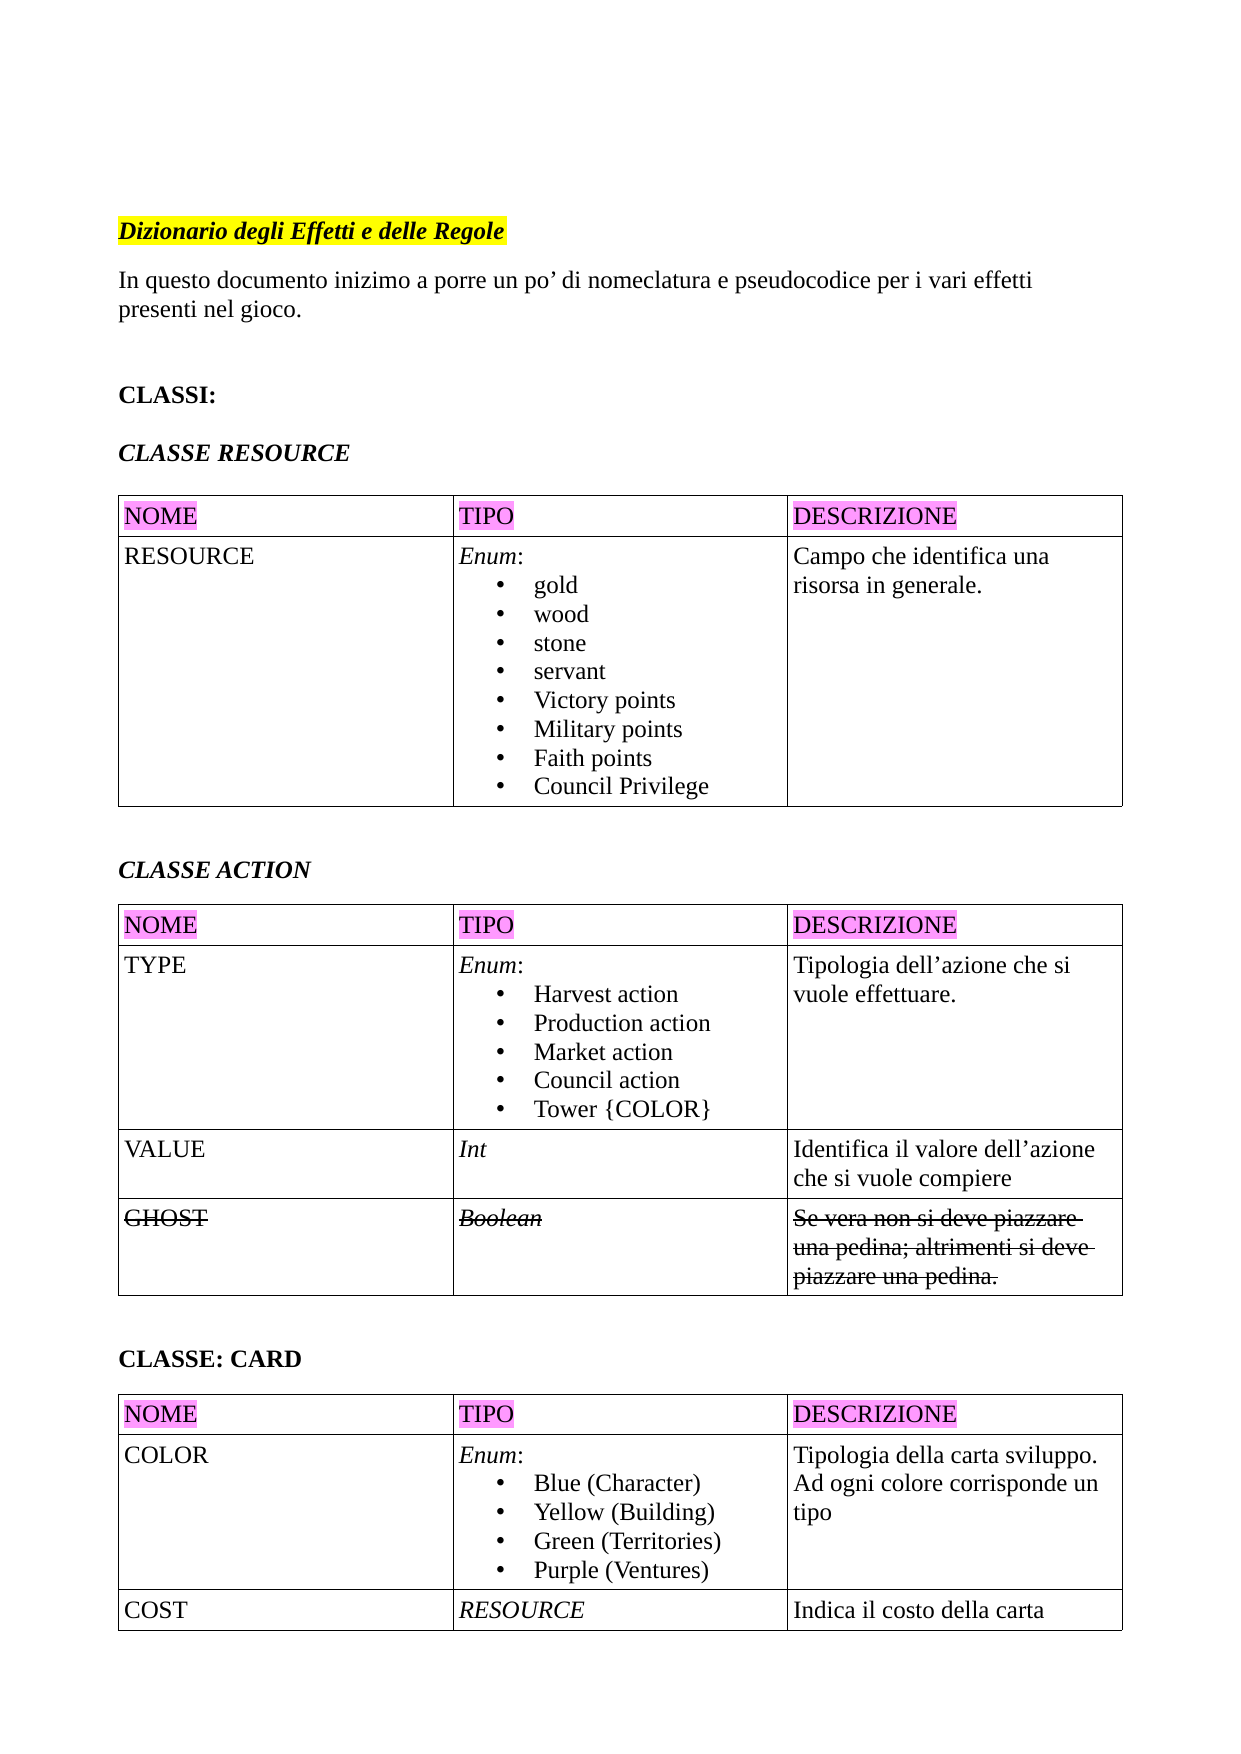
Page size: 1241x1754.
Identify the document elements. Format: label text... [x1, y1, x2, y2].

table_header NOME [119, 1395, 453, 1434]
table_cell RESOURCE [119, 537, 453, 806]
text In questo documento inizimo a porre un po’ di nomeclatura e pseudocodice per i vari effetti presenti nel gioco. [118, 265, 1122, 323]
table_cell GHOST [119, 1199, 453, 1295]
text CLASSE: CARD [118, 1344, 1122, 1373]
table_cell COLOR [119, 1435, 453, 1589]
text CLASSI: [118, 380, 1122, 409]
table_header DESCRIZIONE [788, 1395, 1122, 1434]
table_header DESCRIZIONE [788, 496, 1122, 536]
table_cell Enum: gold wood stone servant Victory points Military points Faith points Council Privilege [454, 537, 787, 806]
table_cell Tipologia dell’azione che si vuole effettuare. [788, 946, 1122, 1128]
text CLASSE RESOURCE [118, 438, 1122, 467]
table_cell Se vera non si deve piazzare una pedina; altrimenti si deve piazzare una pedina. [788, 1199, 1122, 1295]
table_cell Enum: Harvest action Production action Market action Council action Tower {COLOR} [454, 946, 787, 1128]
table_header NOME [119, 496, 453, 536]
table_cell TYPE [119, 946, 453, 1128]
table_cell COST [119, 1590, 453, 1629]
table_cell Campo che identifica una risorsa in generale. [788, 537, 1122, 806]
table_cell Boolean [454, 1199, 787, 1295]
table_header NOME [119, 905, 453, 944]
table_header DESCRIZIONE [788, 905, 1122, 944]
table_header TIPO [454, 496, 787, 536]
table_cell Indica il costo della carta [788, 1590, 1122, 1629]
table_cell Int [454, 1130, 787, 1198]
table_cell Identifica il valore dell’azione che si vuole compiere [788, 1130, 1122, 1198]
table_header TIPO [454, 905, 787, 944]
table_cell Tipologia della carta sviluppo. Ad ogni colore corrisponde un tipo [788, 1435, 1122, 1589]
table_cell VALUE [119, 1130, 453, 1198]
text CLASSE ACTION [118, 855, 1122, 884]
table_cell Enum: Blue (Character) Yellow (Building) Green (Territories) Purple (Ventures) [454, 1435, 787, 1589]
text Dizionario degli Effetti e delle Regole [118, 216, 1122, 245]
table_cell RESOURCE [454, 1590, 787, 1629]
table_header TIPO [454, 1395, 787, 1434]
